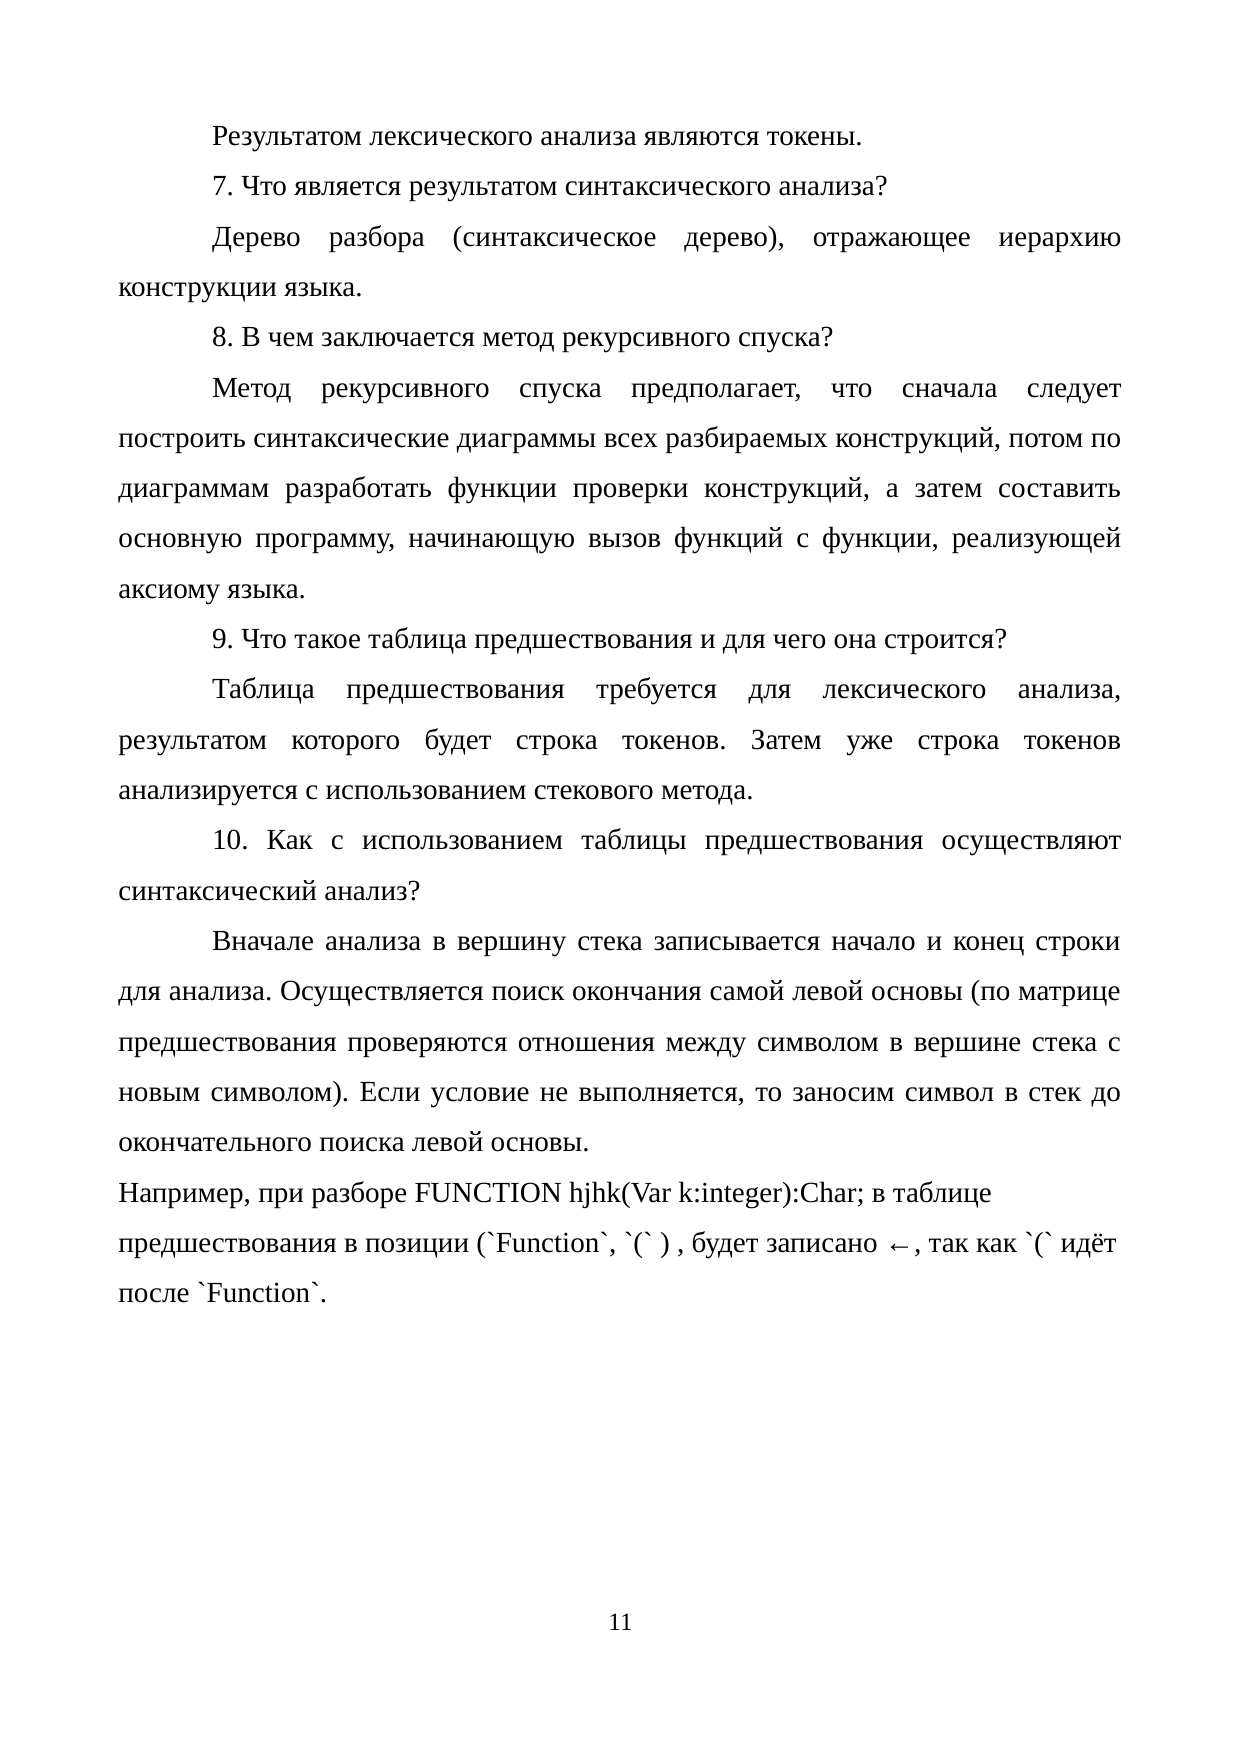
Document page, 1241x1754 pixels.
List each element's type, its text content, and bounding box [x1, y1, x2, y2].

subtitle Дерево разбора (синтаксическое дерево), отражающее иерархию конструкции языка. [118, 219, 1122, 303]
subtitle 9. Что такое таблица предшествования и для чего она строится? [118, 621, 1122, 655]
text Например, при разборе FUNCTION hjhk(Var k:integer):Char; в таблице предшествования в позиции (`Function`, `(` ) , будет записано ←, так как `(` идёт после `Function`. [118, 1175, 1122, 1309]
subtitle 10. Как с использованием таблицы предшествования осуществляют синтаксический анализ? [118, 822, 1122, 906]
subtitle 7. Что является результатом синтаксического анализа? [118, 168, 1122, 202]
subtitle Результатом лексического анализа являются токены. [118, 118, 1122, 152]
subtitle Вначале анализа в вершину стека записывается начало и конец строки для анализа. Осуществляется поиск окончания самой левой основы (по матрице предшествования проверяются отношения между символом в вершине стека с новым символом). Если условие не выполняется, то заносим символ в стек до окончательного поиска левой основы. [118, 923, 1122, 1158]
subtitle Метод рекурсивного спуска предполагает, что сначала следует построить синтаксические диаграммы всех разбираемых конструкций, потом по диаграммам разработать функции проверки конструкций, а затем составить основную программу, начинающую вызов функций с функции, реализующей аксиому языка. [118, 370, 1122, 604]
subtitle Таблица предшествования требуется для лексического анализа, результатом которого будет строка токенов. Затем уже строка токенов анализируется с использованием стекового метода. [118, 672, 1122, 806]
subtitle 8. В чем заключается метод рекурсивного спуска? [118, 319, 1122, 353]
